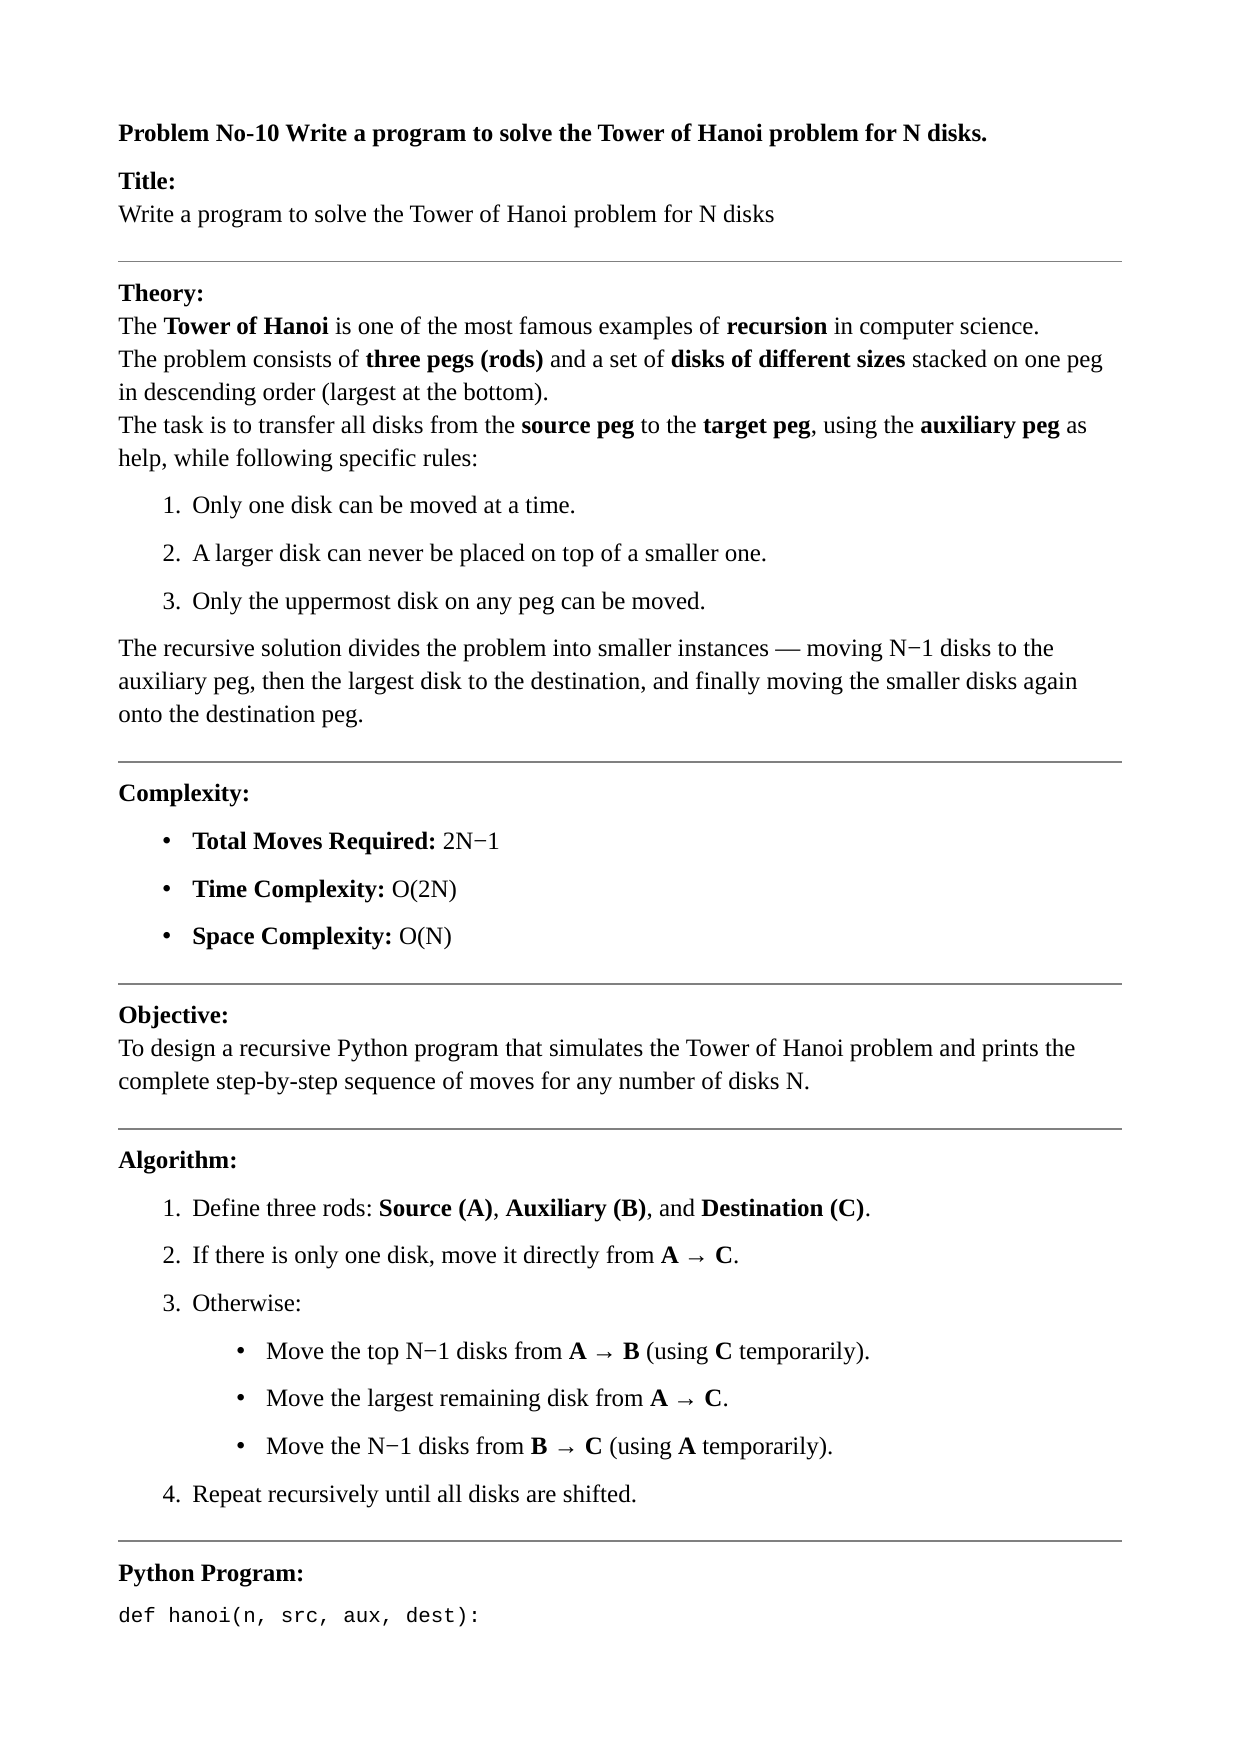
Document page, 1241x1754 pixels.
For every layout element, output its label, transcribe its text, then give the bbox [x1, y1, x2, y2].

list Space Complexity: O(N) [162, 921, 1122, 950]
list Only one disk can be moved at a time. [162, 491, 1122, 519]
list Repeat recursively until all disks are shifted. [162, 1479, 1122, 1507]
list Total Moves Required: 2N−1 [162, 826, 1122, 855]
text Complexity: [118, 778, 1122, 807]
text Theory: The Tower of Hanoi is one of the most famous examples of recursion in computer science. The problem consists of three pegs (rods) and a set of disks of different sizes stacked on one peg in descending order (largest at the bottom). The task is to transfer all disks from the source peg to the target peg, using the auxiliary peg as help, while following specific rules: [118, 278, 1122, 472]
text Problem No-10 Write a program to solve the Tower of Hanoi problem for N disks. [118, 118, 1122, 147]
text Title: Write a program to solve the Tower of Hanoi problem for N disks [118, 166, 1122, 227]
text def hanoi(n, src, aux, dest): [118, 1605, 1122, 1629]
text Objective: To design a recursive Python program that simulates the Tower of Hanoi problem and prints the complete step-by-step sequence of moves for any number of disks N. [118, 1000, 1122, 1095]
list A larger disk can never be placed on top of a smaller one. [162, 538, 1122, 567]
text The recursive solution divides the problem into smaller instances — moving N−1 disks to the auxiliary peg, then the largest disk to the destination, and finally moving the smaller disks again onto the destination peg. [118, 633, 1122, 728]
list Only the uppermost disk on any peg can be moved. [162, 586, 1122, 614]
text Python Program: [118, 1558, 1122, 1586]
list Move the top N−1 disks from A → B (using C temporarily). [236, 1336, 1122, 1364]
list Otherwise: [162, 1288, 1122, 1317]
list Move the N−1 disks from B → C (using A temporarily). [236, 1431, 1122, 1460]
list Define three rods: Source (A), Auxiliary (B), and Destination (C). [162, 1193, 1122, 1222]
list Time Complexity: O(2N) [162, 874, 1122, 902]
list If there is only one disk, move it directly from A → C. [162, 1241, 1122, 1269]
text Algorithm: [118, 1145, 1122, 1174]
list Move the largest remaining disk from A → C. [236, 1383, 1122, 1412]
